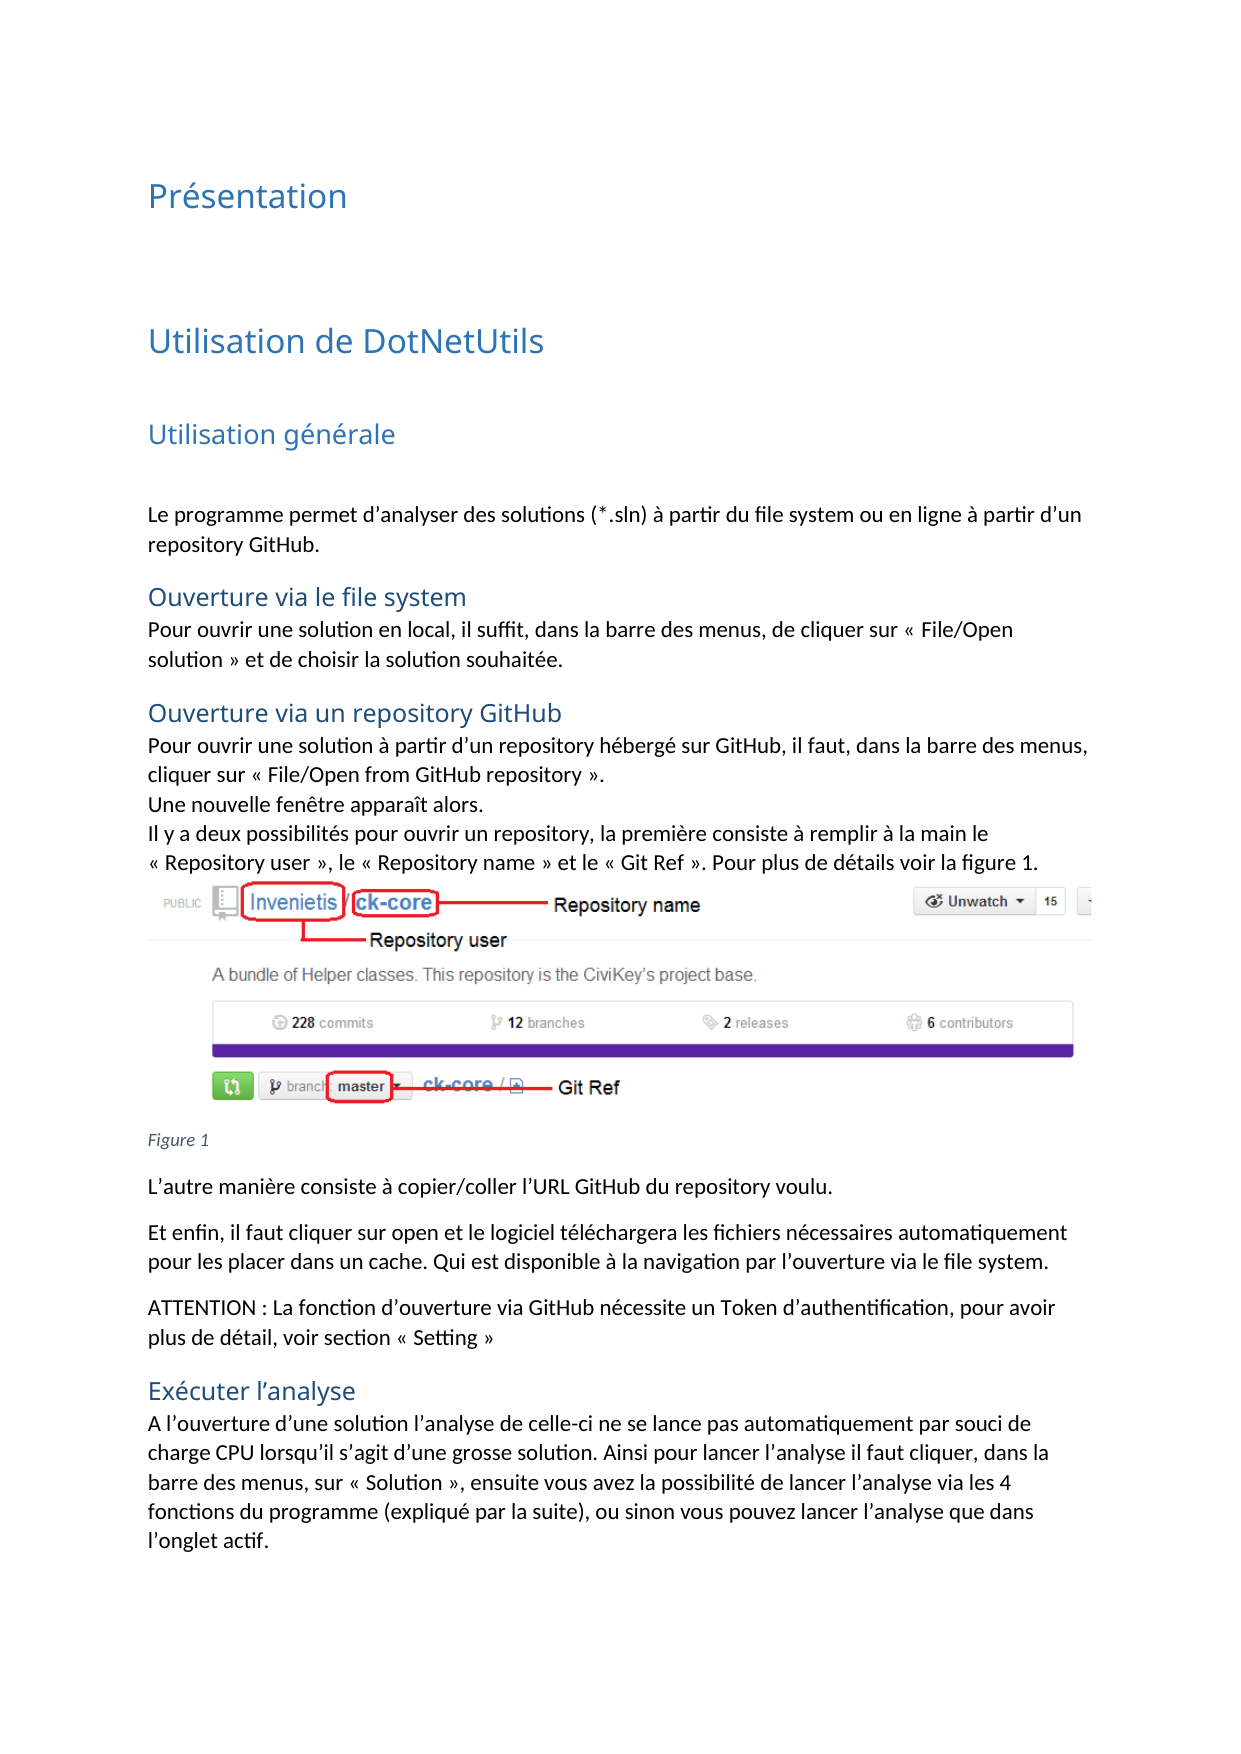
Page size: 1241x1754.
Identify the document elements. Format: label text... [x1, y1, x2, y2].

subtitle Ouverture via le file system [148, 580, 1093, 614]
subtitle Exécuter l’analyse [148, 1373, 1093, 1407]
text Pour ouvrir une solution à partir d’un repository hébergé sur GitHub, il faut, dans la barre des menus, cliquer sur « File/Open from GitHub repository ». Une nouvelle fenêtre apparaît alors. Il y a deux possibilités pour ouvrir un repository, la première consiste à remplir à la main le « Repository user », le « Repository name » et le « Git Ref ». Pour plus de détails voir la figure 1. [148, 731, 1093, 1110]
subtitle Ouverture via un repository GitHub [148, 695, 1093, 729]
text Et enfin, il faut cliquer sur open et le logiciel téléchargera les fichiers nécessaires automatiquement pour les placer dans un cache. Qui est disponible à la navigation par l’ouverture via le file system. [148, 1218, 1093, 1276]
subtitle Utilisation générale [148, 416, 1093, 452]
text Figure 1 [148, 1128, 1093, 1151]
text ATTENTION : La fonction d’ouverture via GitHub nécessite un Token d’authentification, pour avoir plus de détail, voir section « Setting » [148, 1293, 1093, 1351]
text Pour ouvrir une solution en local, il suffit, dans la barre des menus, de cliquer sur « File/Open solution » et de choisir la solution souhaitée. [148, 616, 1093, 673]
text A l’ouverture d’une solution l’analyse de celle-ci ne se lance pas automatiquement par souci de charge CPU lorsqu’il s’agit d’une grosse solution. Ainsi pour lancer l’analyse il faut cliquer, dans la barre des menus, sur « Solution », ensuite vous avez la possibilité de lancer l’analyse via les 4 fonctions du programme (expliqué par la suite), ou sinon vous pouvez lancer l’analyse que dans l’onglet actif. [148, 1409, 1093, 1554]
text Le programme permet d’analyser des solutions (*.sln) à partir du file system ou en ligne à partir d’un repository GitHub. [148, 500, 1093, 558]
subtitle Présentation [148, 173, 1093, 218]
subtitle Utilisation de DotNetUtils [148, 318, 1093, 363]
text L’autre manière consiste à copier/coller l’URL GitHub du repository voulu. [148, 1172, 1093, 1200]
